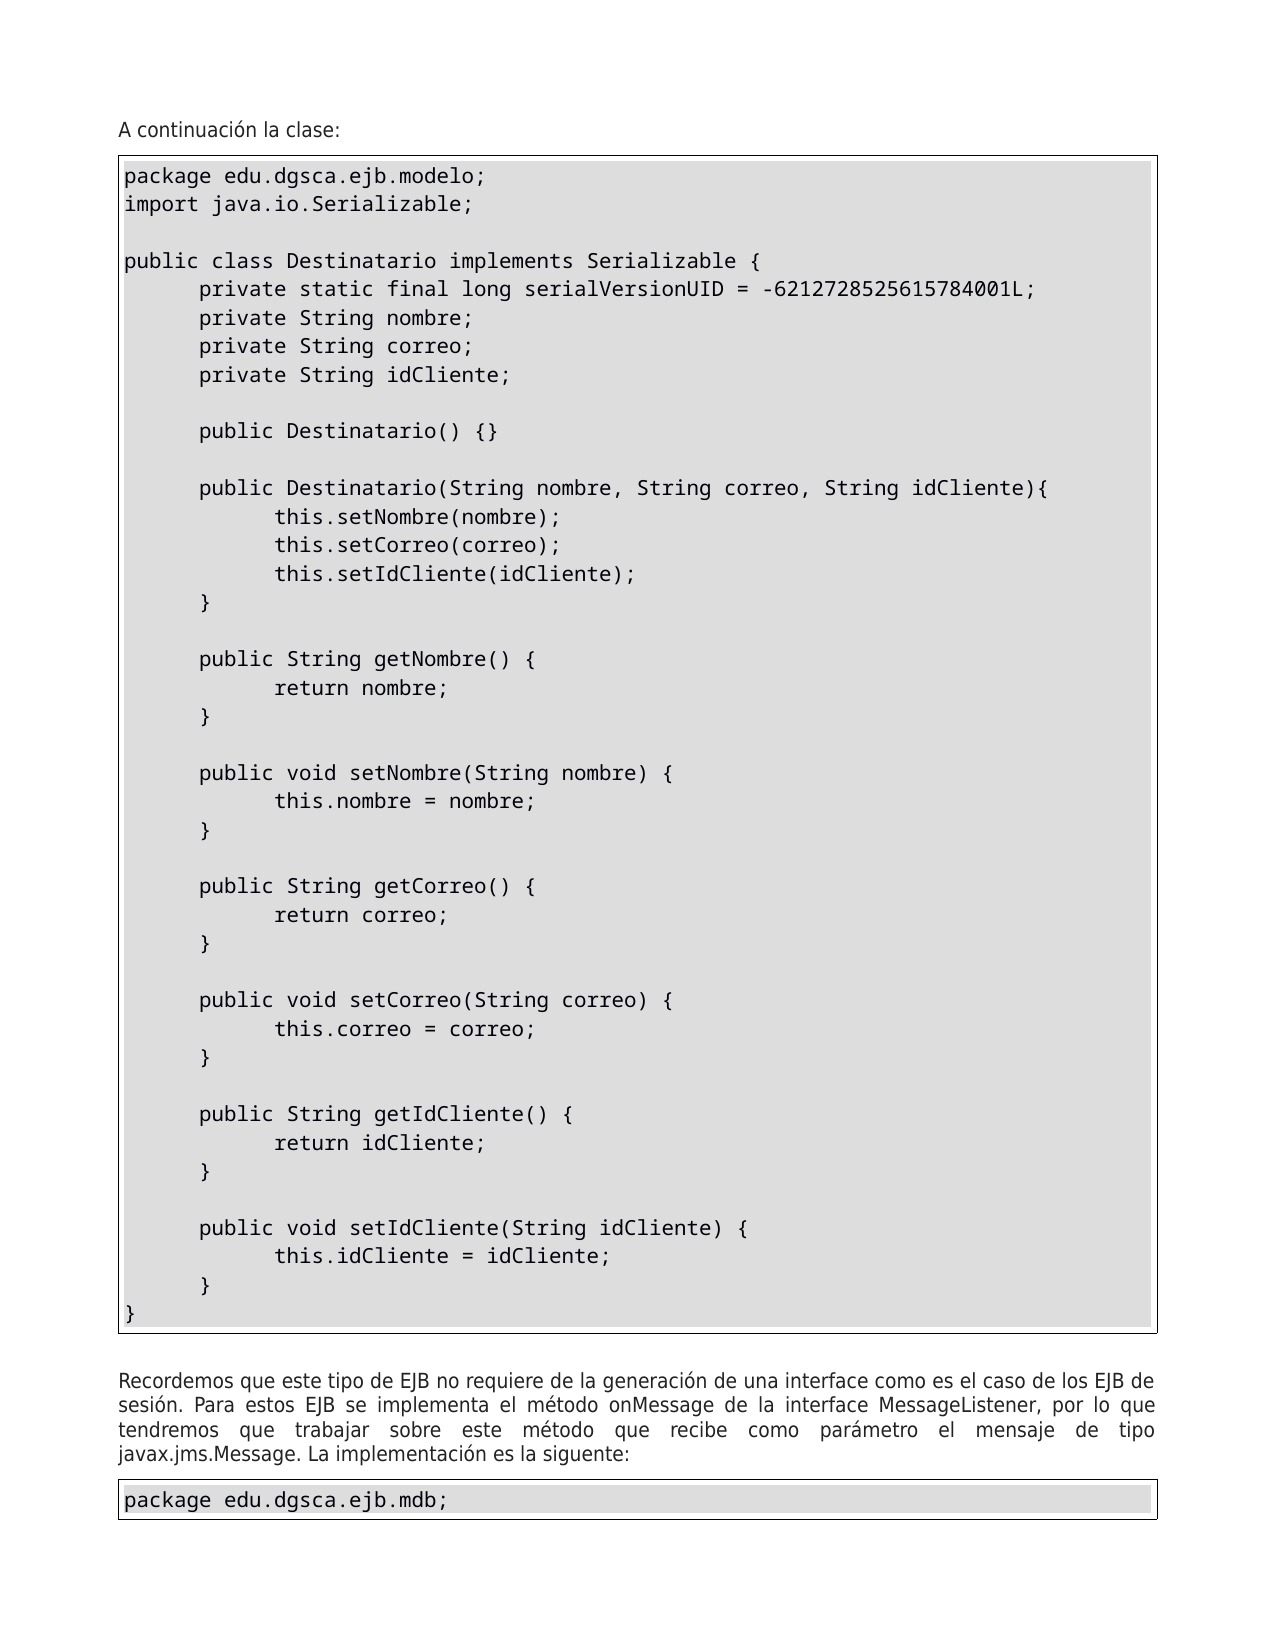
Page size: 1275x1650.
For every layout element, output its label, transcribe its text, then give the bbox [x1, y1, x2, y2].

text A continuación la clase: [118, 118, 1157, 142]
text Recordemos que este tipo de EJB no requiere de la generación de una interface como es el caso de los EJB de sesión. Para estos EJB se implementa el método onMessage de la interface MessageListener, por lo que tendremos que trabajar sobre este método que recibe como parámetro el mensaje de tipo javax.jms.Message. La implementación es la siguente: [118, 1369, 1157, 1466]
table_header package edu.dgsca.ejb.modelo; import java.io.Serializable; public class Destinatario implements Serializable { private static final long serialVersionUID = -6212728525615784001L; private String nombre; private String correo; private String idCliente; public Destinatario() {} public Destinatario(String nombre, String correo, String idCliente){ this.setNombre(nombre); this.setCorreo(correo); this.setIdCliente(idCliente); } public String getNombre() { return nombre; } public void setNombre(String nombre) { this.nombre = nombre; } public String getCorreo() { return correo; } public void setCorreo(String correo) { this.correo = correo; } public String getIdCliente() { return idCliente; } public void setIdCliente(String idCliente) { this.idCliente = idCliente; } } [119, 156, 1157, 1332]
table_header package edu.dgsca.ejb.mdb; [119, 1480, 1157, 1519]
